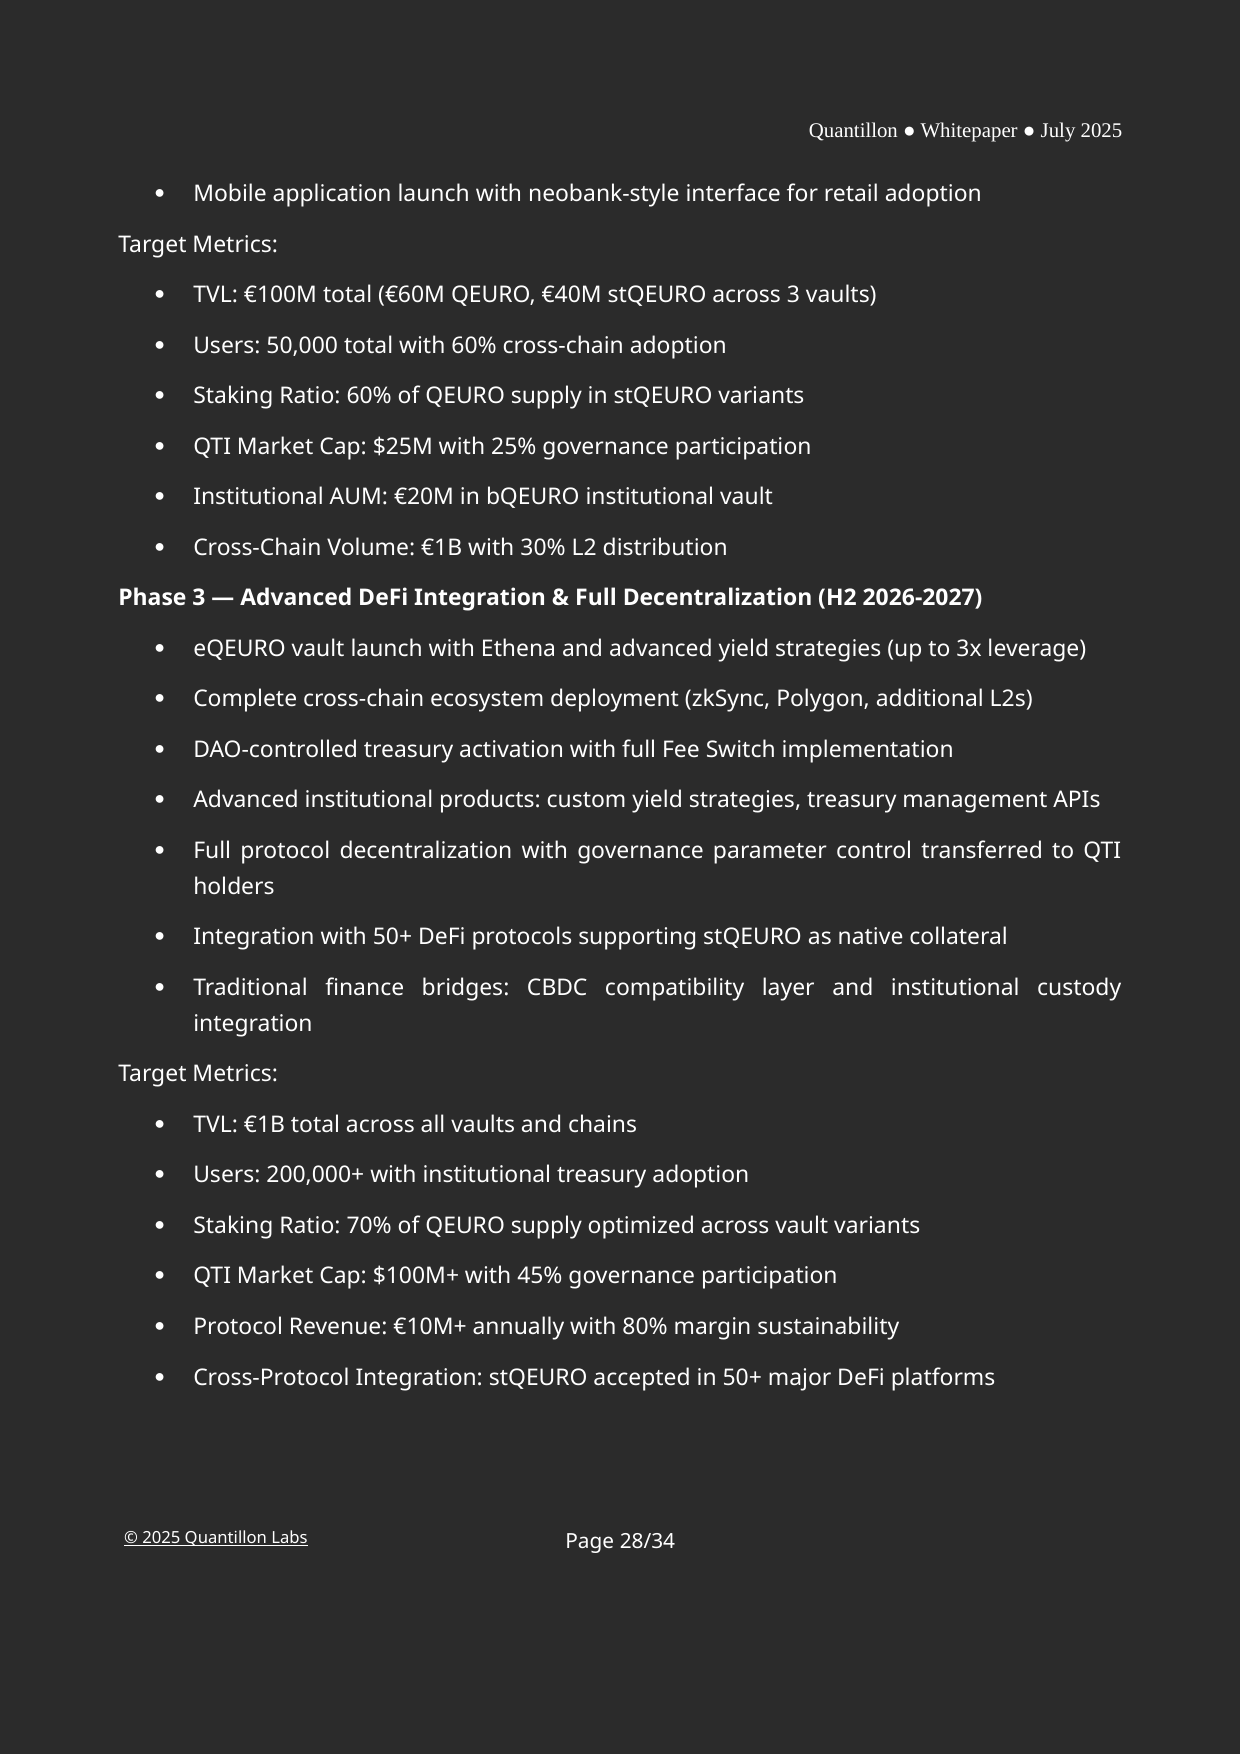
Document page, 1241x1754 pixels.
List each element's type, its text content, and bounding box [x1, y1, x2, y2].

list TVL: €1B total across all vaults and chains [156, 1108, 1122, 1139]
list Complete cross-chain ecosystem deployment (zkSync, Polygon, additional L2s) [156, 682, 1122, 713]
list Full protocol decentralization with governance parameter control transferred to QTI holders [156, 834, 1122, 901]
list Traditional finance bridges: CBDC compatibility layer and institutional custody integration [156, 971, 1122, 1038]
list Users: 200,000+ with institutional treasury adoption [156, 1158, 1122, 1189]
list Mobile application launch with neobank-style interface for retail adoption [156, 177, 1122, 208]
list Staking Ratio: 60% of QEURO supply in stQEURO variants [156, 379, 1122, 410]
list Advanced institutional products: custom yield strategies, treasury management APIs [156, 783, 1122, 814]
text Target Metrics: [118, 1057, 1122, 1088]
list Protocol Revenue: €10M+ annually with 80% margin sustainability [156, 1310, 1122, 1341]
list eQEURO vault launch with Ethena and advanced yield strategies (up to 3x leverage) [156, 632, 1122, 663]
text Target Metrics: [118, 228, 1122, 259]
list Cross-Protocol Integration: stQEURO accepted in 50+ major DeFi platforms [156, 1360, 1122, 1392]
text Phase 3 — Advanced DeFi Integration & Full Decentralization (H2 2026-2027) [118, 581, 1122, 612]
list QTI Market Cap: $25M with 25% governance participation [156, 430, 1122, 461]
list DAO-controlled treasury activation with full Fee Switch implementation [156, 733, 1122, 764]
list Staking Ratio: 70% of QEURO supply optimized across vault variants [156, 1209, 1122, 1240]
list QTI Market Cap: $100M+ with 45% governance participation [156, 1259, 1122, 1291]
list Users: 50,000 total with 60% cross-chain adoption [156, 329, 1122, 360]
list Integration with 50+ DeFi protocols supporting stQEURO as native collateral [156, 920, 1122, 952]
list TVL: €100M total (€60M QEURO, €40M stQEURO across 3 vaults) [156, 278, 1122, 309]
list Cross-Chain Volume: €1B with 30% L2 distribution [156, 531, 1122, 562]
list Institutional AUM: €20M in bQEURO institutional vault [156, 480, 1122, 511]
